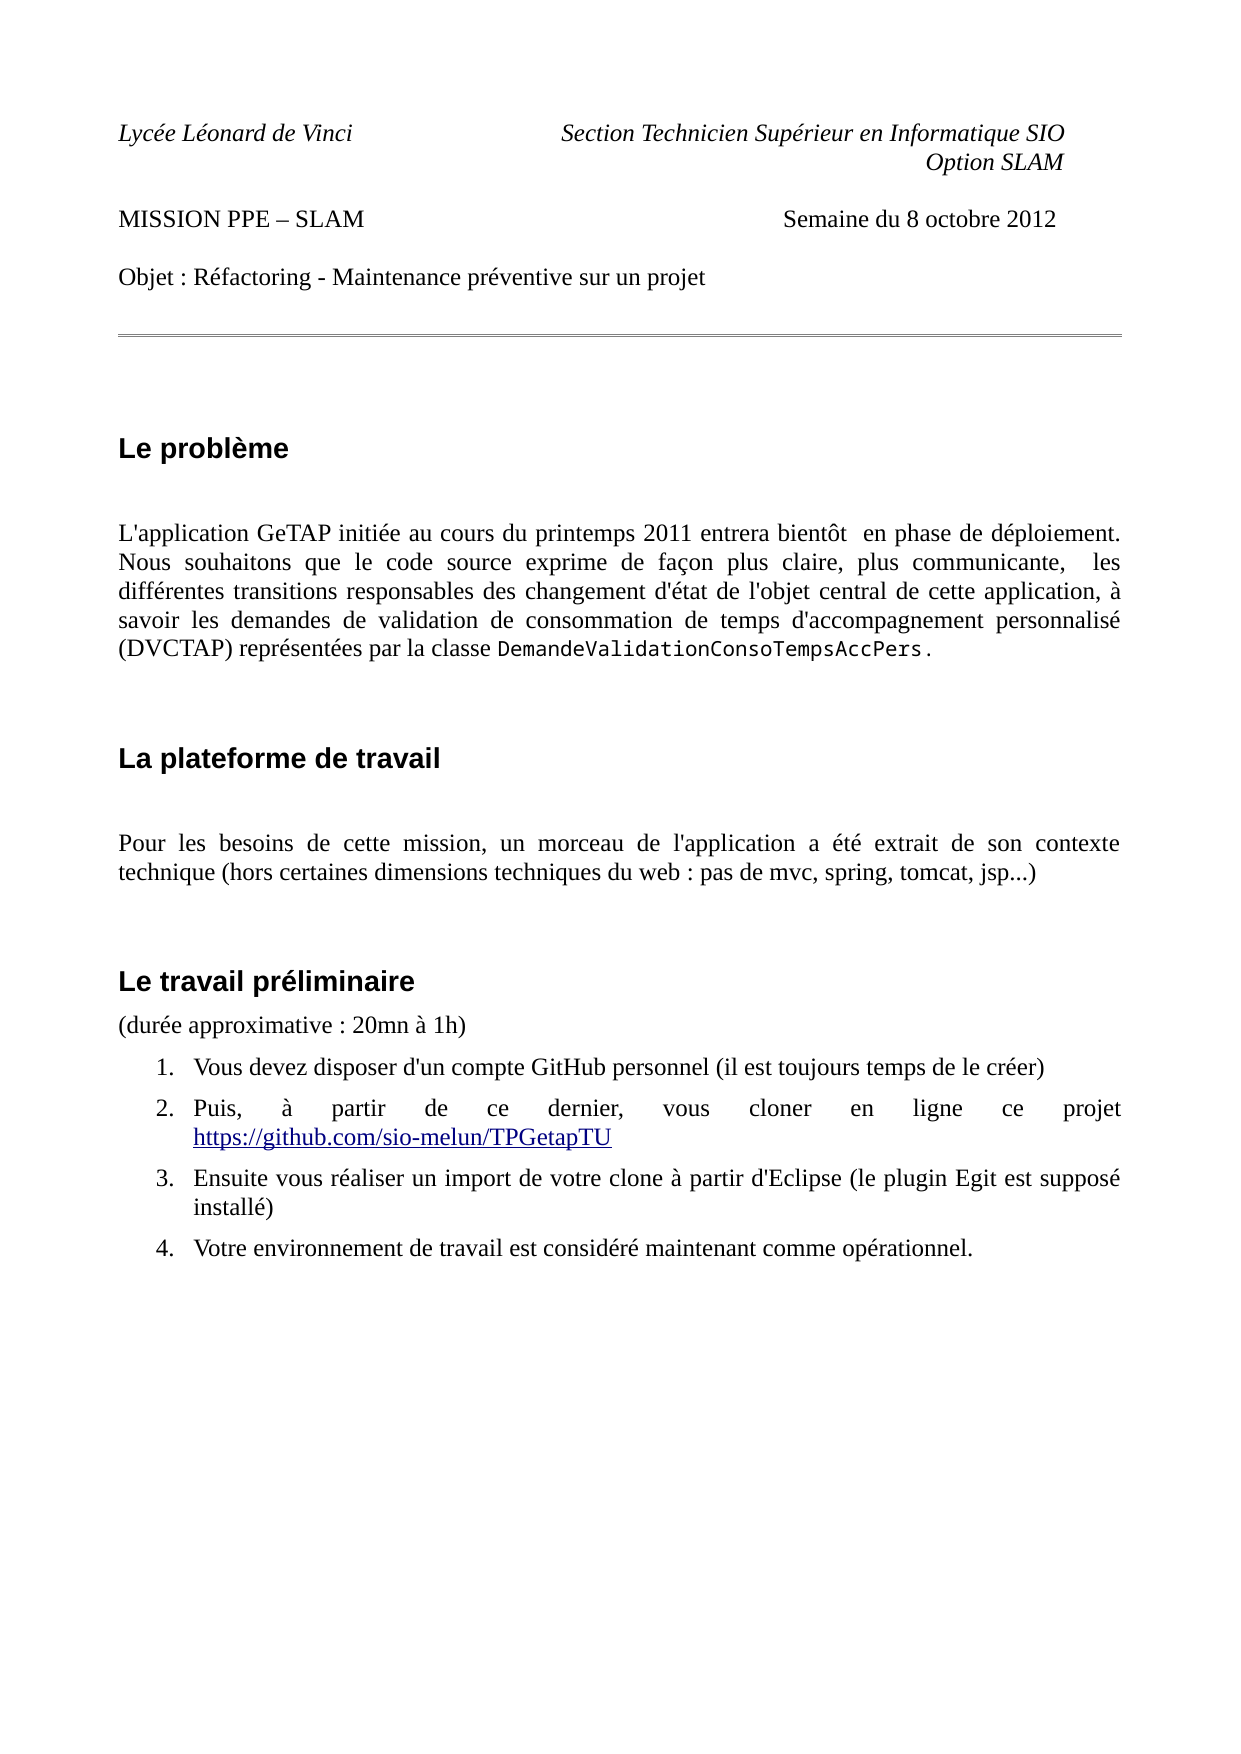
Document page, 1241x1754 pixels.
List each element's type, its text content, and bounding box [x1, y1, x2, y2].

text (durée approximative : 20mn à 1h) [118, 1010, 1122, 1039]
text Objet : Réfactoring - Maintenance préventive sur un projet [118, 262, 1122, 291]
subtitle La plateforme de travail [118, 742, 1122, 775]
list Vous devez disposer d'un compte GitHub personnel (il est toujours temps de le créer) [156, 1052, 1122, 1080]
list Votre environnement de travail est considéré maintenant comme opérationnel. [156, 1233, 1122, 1262]
subtitle Le problème [118, 432, 1122, 465]
text MISSION PPE – SLAM Semaine du 8 octobre 2012 [118, 204, 1122, 233]
subtitle Le travail préliminaire [118, 965, 1122, 998]
text Pour les besoins de cette mission, un morceau de l'application a été extrait de son contexte technique (hors certaines dimensions techniques du web : pas de mvc, spring, tomcat, jsp...) [118, 828, 1122, 886]
text Option SLAM [118, 147, 1122, 176]
list Ensuite vous réaliser un import de votre clone à partir d'Eclipse (le plugin Egit est supposé installé) [156, 1163, 1122, 1220]
text L'application GeTAP initiée au cours du printemps 2011 entrera bientôt en phase de déploiement. Nous souhaitons que le code source exprime de façon plus claire, plus communicante, les différentes transitions responsables des changement d'état de l'objet central de cette application, à savoir les demandes de validation de consommation de temps d'accompagnement personnalisé (DVCTAP) représentées par la classe DemandeValidationConsoTempsAccPers. [118, 518, 1122, 663]
text Lycée Léonard de Vinci Section Technicien Supérieur en Informatique SIO [118, 118, 1122, 147]
list Puis, à partir de ce dernier, vous cloner en ligne ce projet https://github.com/sio-melun/TPGetapTU [156, 1093, 1122, 1150]
